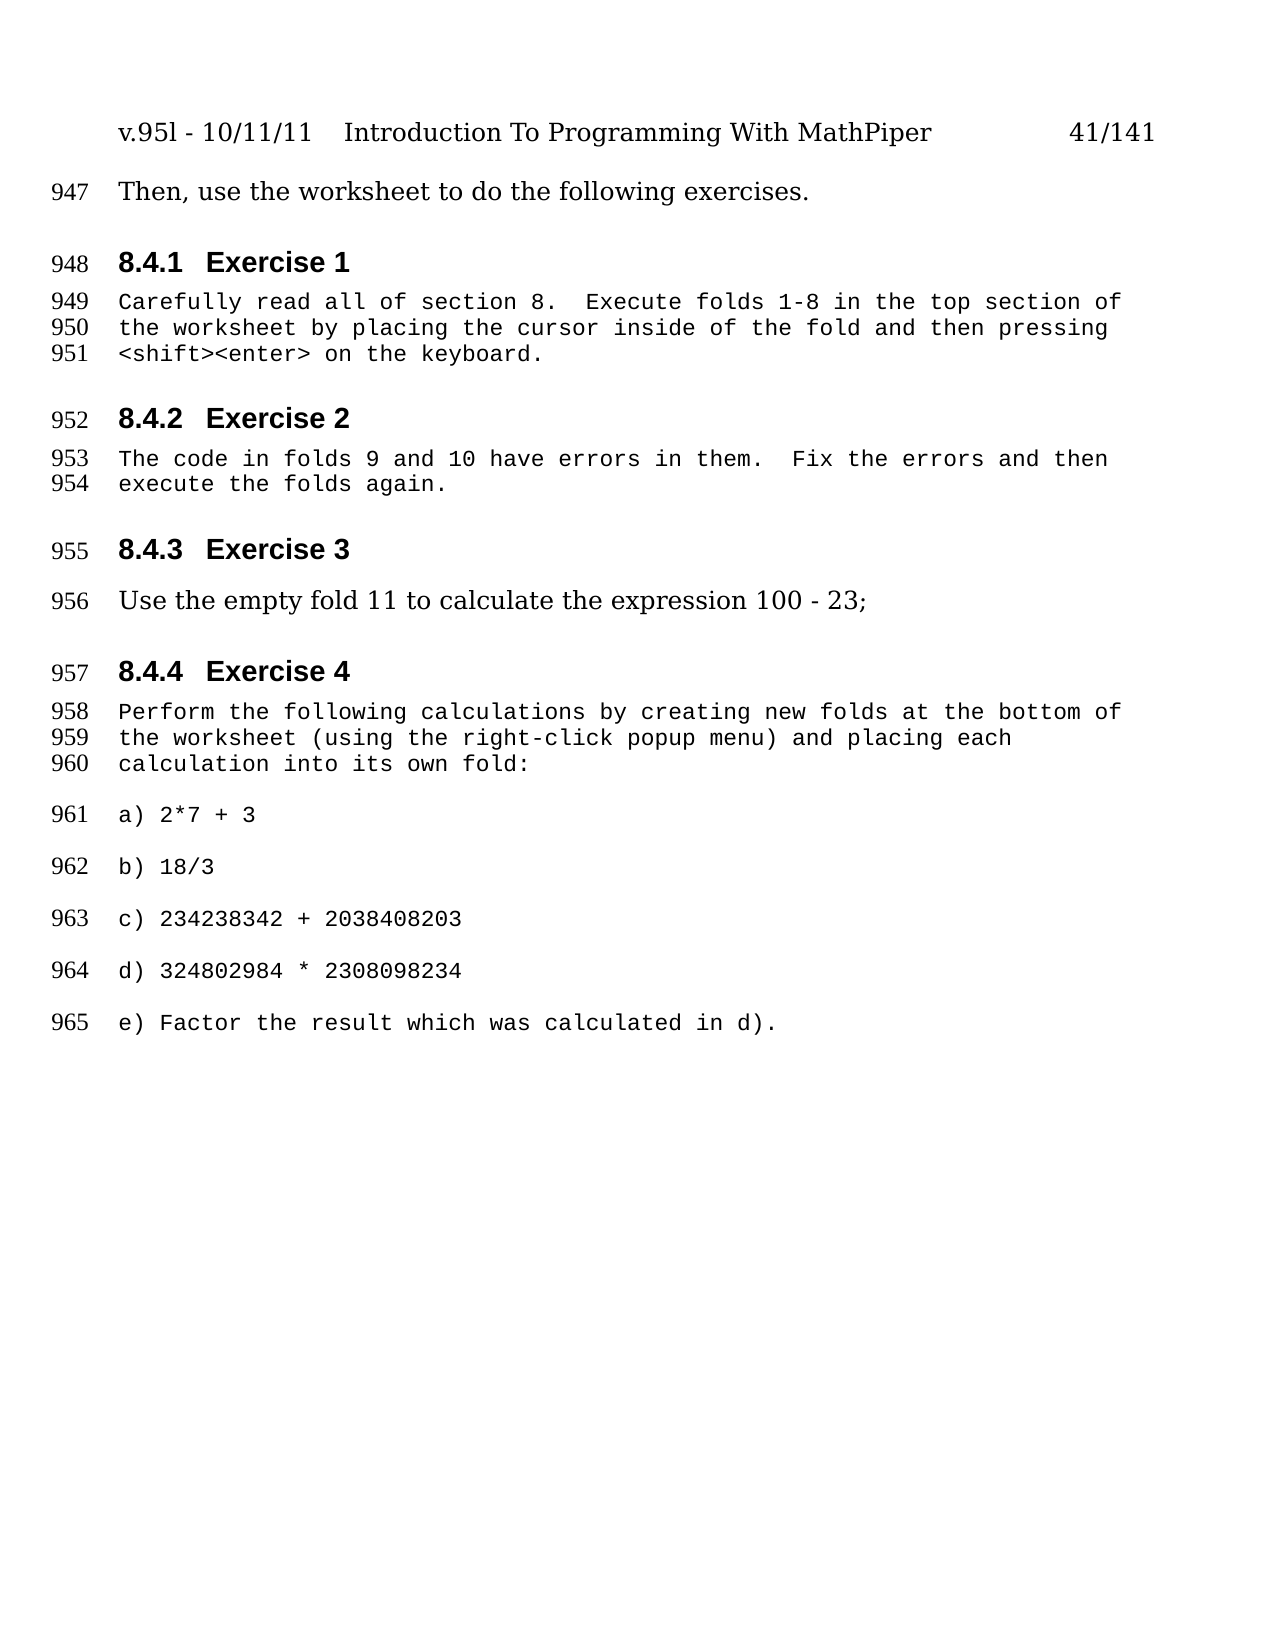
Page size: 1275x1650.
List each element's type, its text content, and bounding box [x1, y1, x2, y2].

text Then, use the worksheet to do the following exercises. [118, 177, 1157, 206]
subtitle Exercise 4 [118, 654, 1157, 688]
text Perform the following calculations by creating new folds at the bottom of the worksheet (using the right-click popup menu) and placing each calculation into its own fold: [118, 700, 1157, 778]
text Use the empty fold 11 to calculate the expression 100 - 23; [118, 586, 1157, 615]
text Carefully read all of section 8. Execute folds 1-8 in the top section of the worksheet by placing the cursor inside of the fold and then pressing <shift><enter> on the keyboard. [118, 291, 1157, 368]
subtitle Exercise 1 [118, 245, 1157, 278]
text d) 324802984 * 2308098234 [118, 959, 1157, 985]
subtitle Exercise 3 [118, 532, 1157, 565]
text The code in folds 9 and 10 have errors in them. Fix the errors and then execute the folds again. [118, 447, 1157, 499]
text b) 18/3 [118, 856, 1157, 882]
text e) Factor the result which was calculated in d). [118, 1011, 1157, 1037]
text c) 234238342 + 2038408203 [118, 907, 1157, 933]
text a) 2*7 + 3 [118, 804, 1157, 830]
subtitle Exercise 2 [118, 401, 1157, 435]
